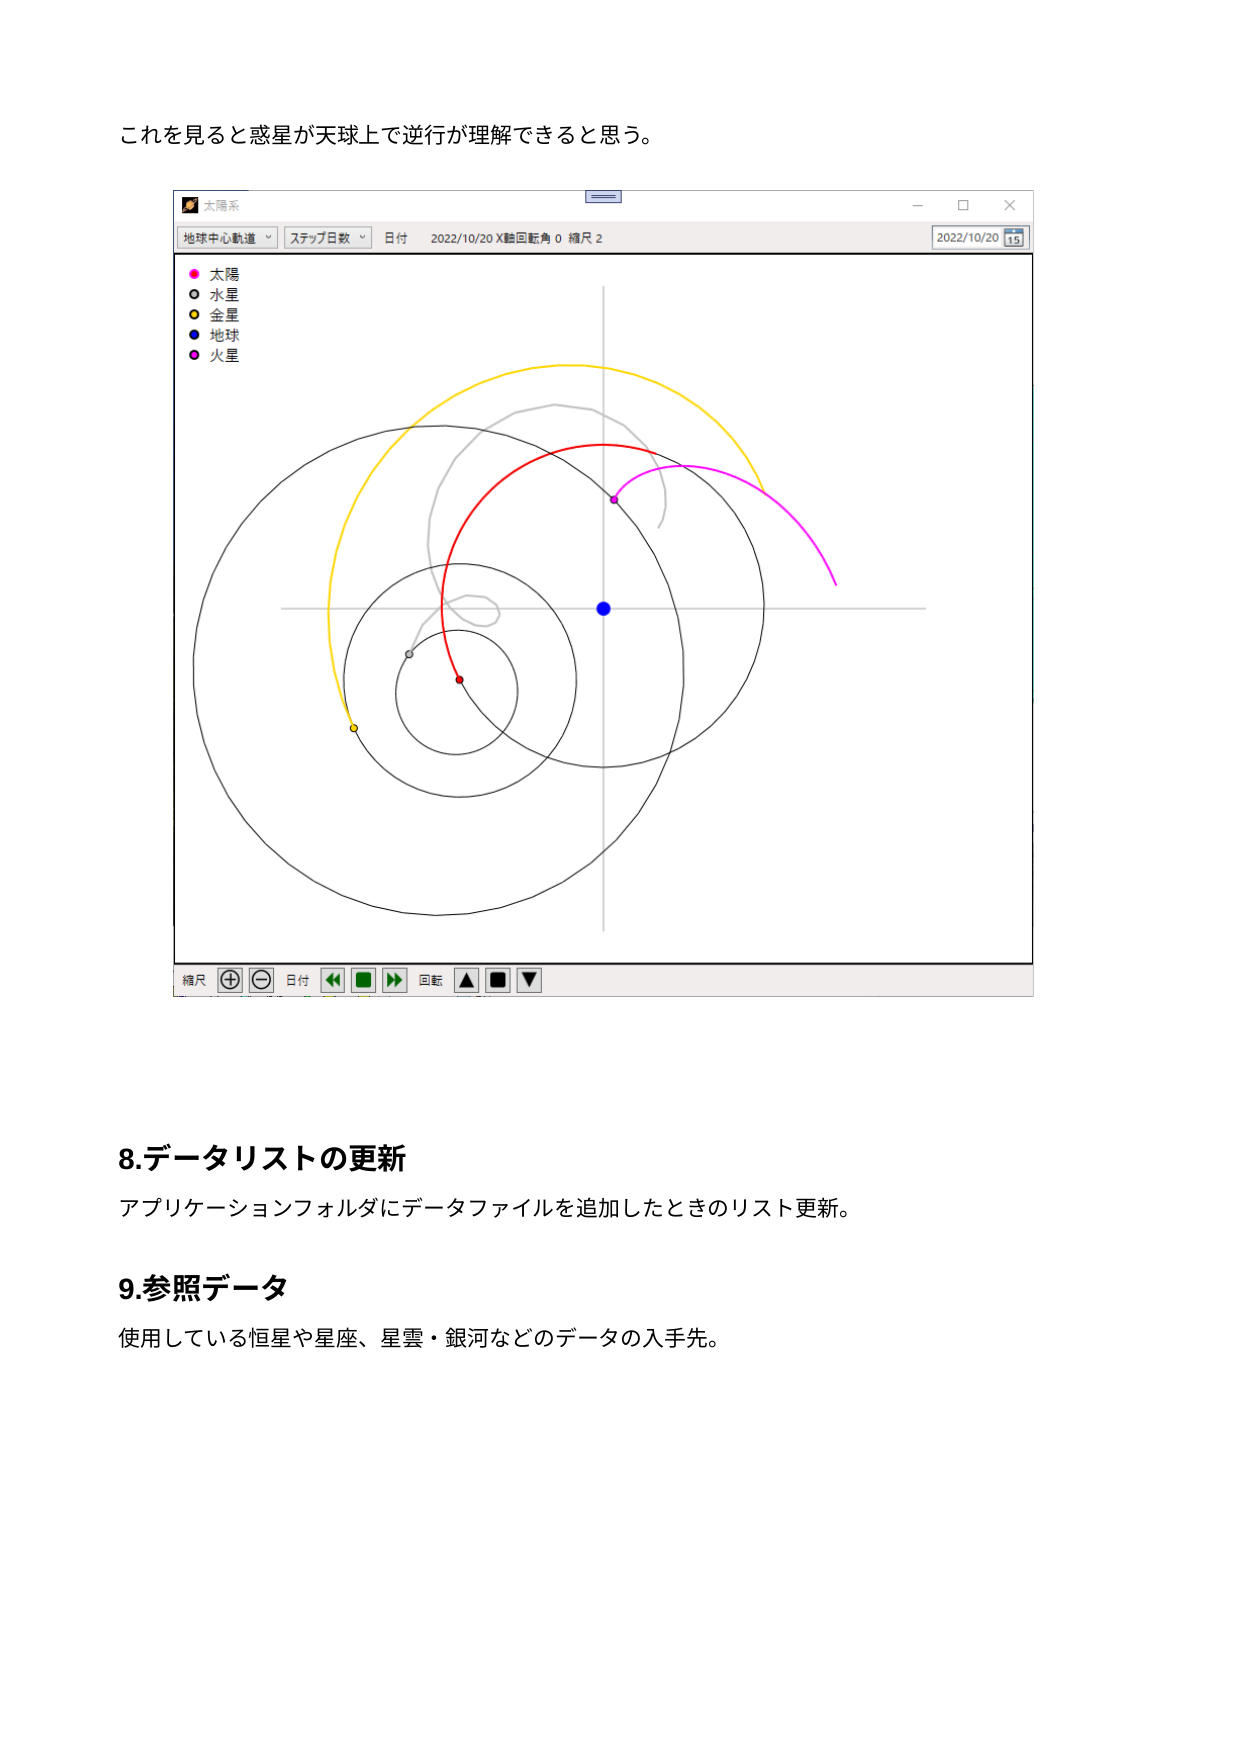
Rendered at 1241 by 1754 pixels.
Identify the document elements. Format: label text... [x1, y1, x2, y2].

subtitle 8.データリストの更新 [118, 1136, 1122, 1178]
picture [173, 190, 1034, 997]
text これを見ると惑星が天球上で逆行が理解できると思う。 [118, 118, 1122, 150]
text 使用している恒星や星座、星雲・銀河などのデータの入手先。 [118, 1321, 1122, 1352]
subtitle 9.参照データ [118, 1266, 1122, 1308]
text アプリケーションフォルダにデータファイルを追加したときのリスト更新。 [118, 1191, 1122, 1222]
